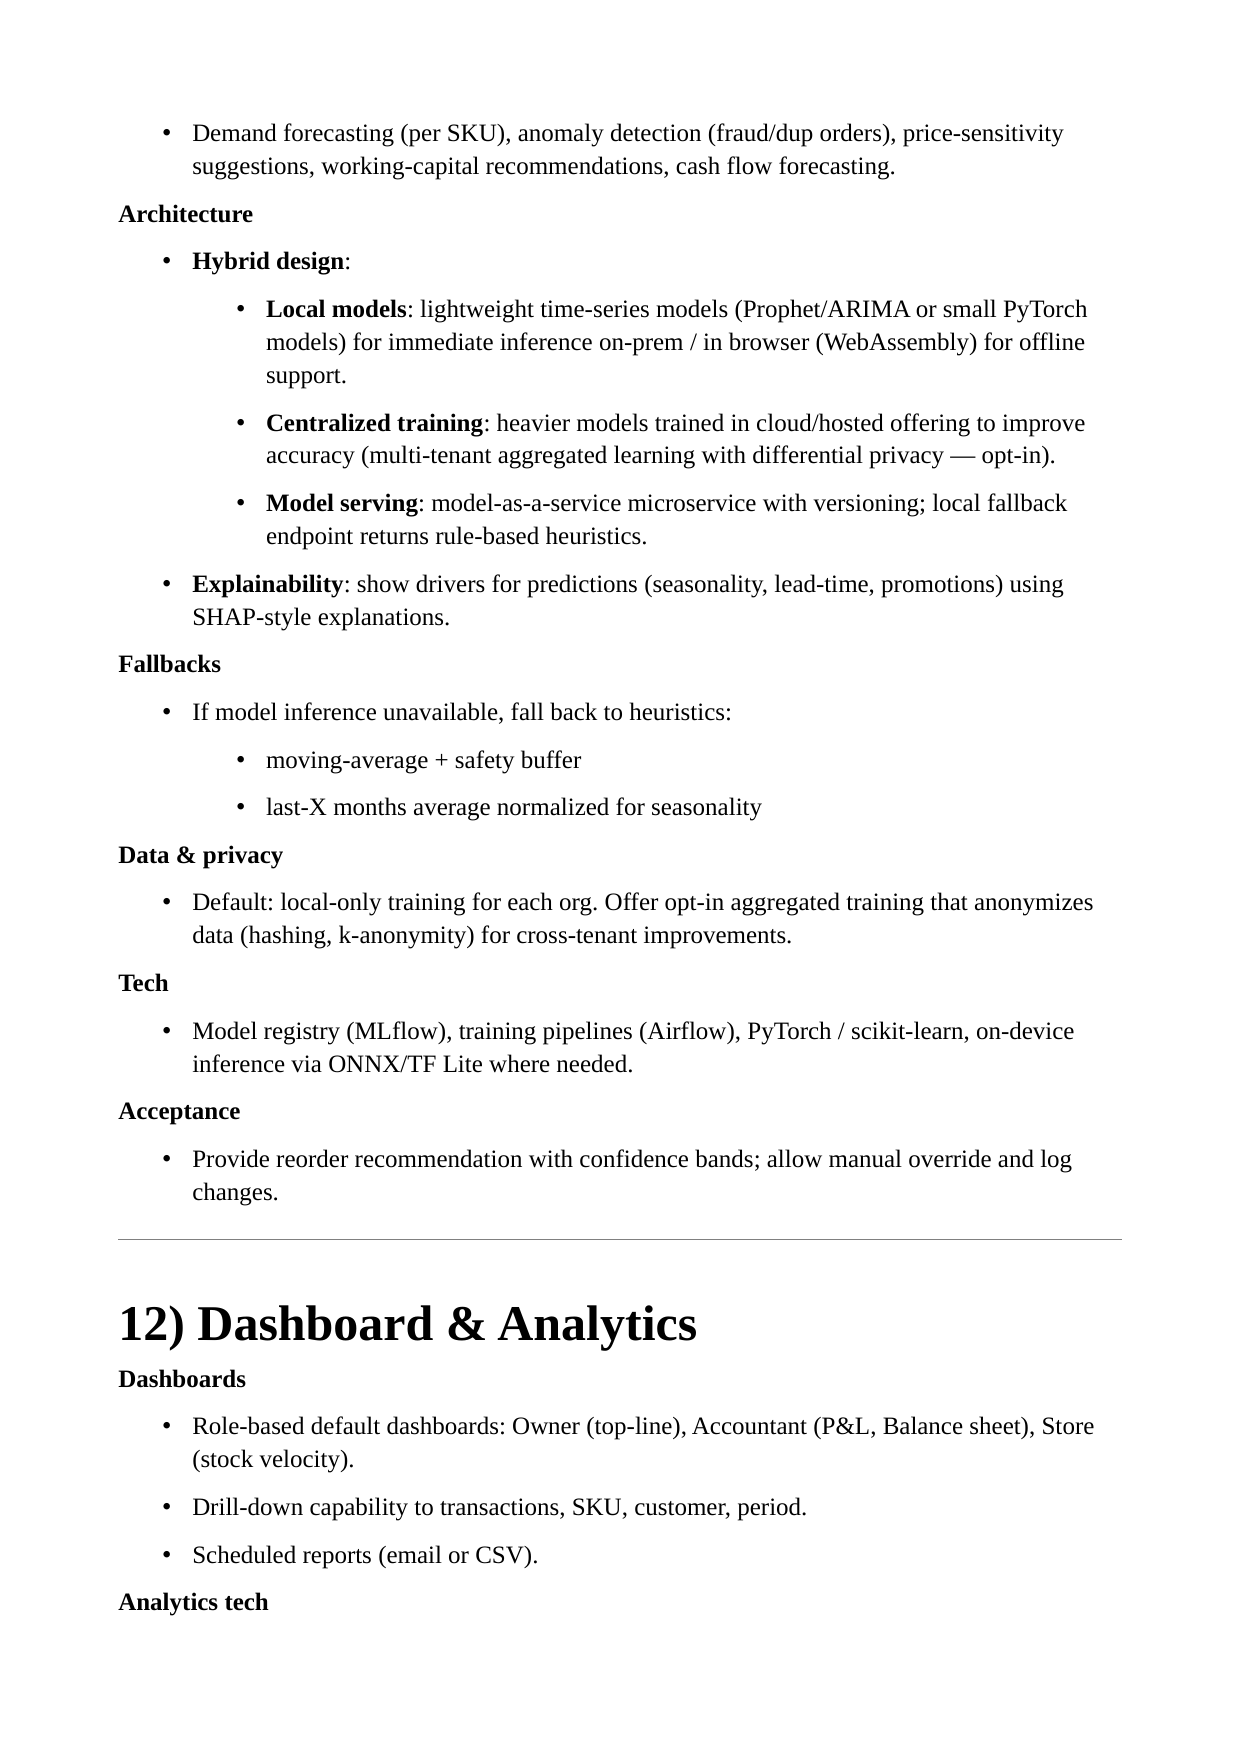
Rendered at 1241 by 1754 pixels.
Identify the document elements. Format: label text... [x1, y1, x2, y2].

text Tech [118, 968, 1122, 997]
list last-X months average normalized for seasonality [236, 792, 1122, 821]
text Dashboards [118, 1364, 1122, 1393]
subtitle 12) Dashboard & Analytics [118, 1294, 1122, 1351]
list Provide reorder recommendation with confidence bands; allow manual override and log changes. [162, 1144, 1122, 1206]
list Explainability: show drivers for predictions (seasonality, lead-time, promotions) using SHAP-style explanations. [162, 569, 1122, 631]
list Model registry (MLflow), training pipelines (Airflow), PyTorch / scikit-learn, on-device inference via ONNX/TF Lite where needed. [162, 1016, 1122, 1077]
list Demand forecasting (per SKU), anomaly detection (fraud/dup orders), price-sensitivity suggestions, working-capital recommendations, cash flow forecasting. [162, 118, 1122, 180]
list Hybrid design: [162, 246, 1122, 275]
list Role-based default dashboards: Owner (top-line), Accountant (P&L, Balance sheet), Store (stock velocity). [162, 1411, 1122, 1473]
text Analytics tech [118, 1587, 1122, 1616]
list Local models: lightweight time-series models (Prophet/ARIMA or small PyTorch models) for immediate inference on-prem / in browser (WebAssembly) for offline support. [236, 294, 1122, 389]
list Drill-down capability to transactions, SKU, customer, period. [162, 1492, 1122, 1521]
text Architecture [118, 199, 1122, 227]
list Centralized training: heavier models trained in cloud/hosted offering to improve accuracy (multi-tenant aggregated learning with differential privacy — opt-in). [236, 408, 1122, 469]
list Scheduled reports (email or CSV). [162, 1540, 1122, 1568]
list Model serving: model-as-a-service microservice with versioning; local fallback endpoint returns rule-based heuristics. [236, 488, 1122, 550]
list Default: local-only training for each org. Offer opt-in aggregated training that anonymizes data (hashing, k-anonymity) for cross-tenant improvements. [162, 887, 1122, 949]
list If model inference unavailable, fall back to heuristics: [162, 697, 1122, 726]
text Acceptance [118, 1096, 1122, 1125]
text Fallbacks [118, 649, 1122, 678]
list moving-average + safety buffer [236, 745, 1122, 773]
text Data & privacy [118, 840, 1122, 869]
